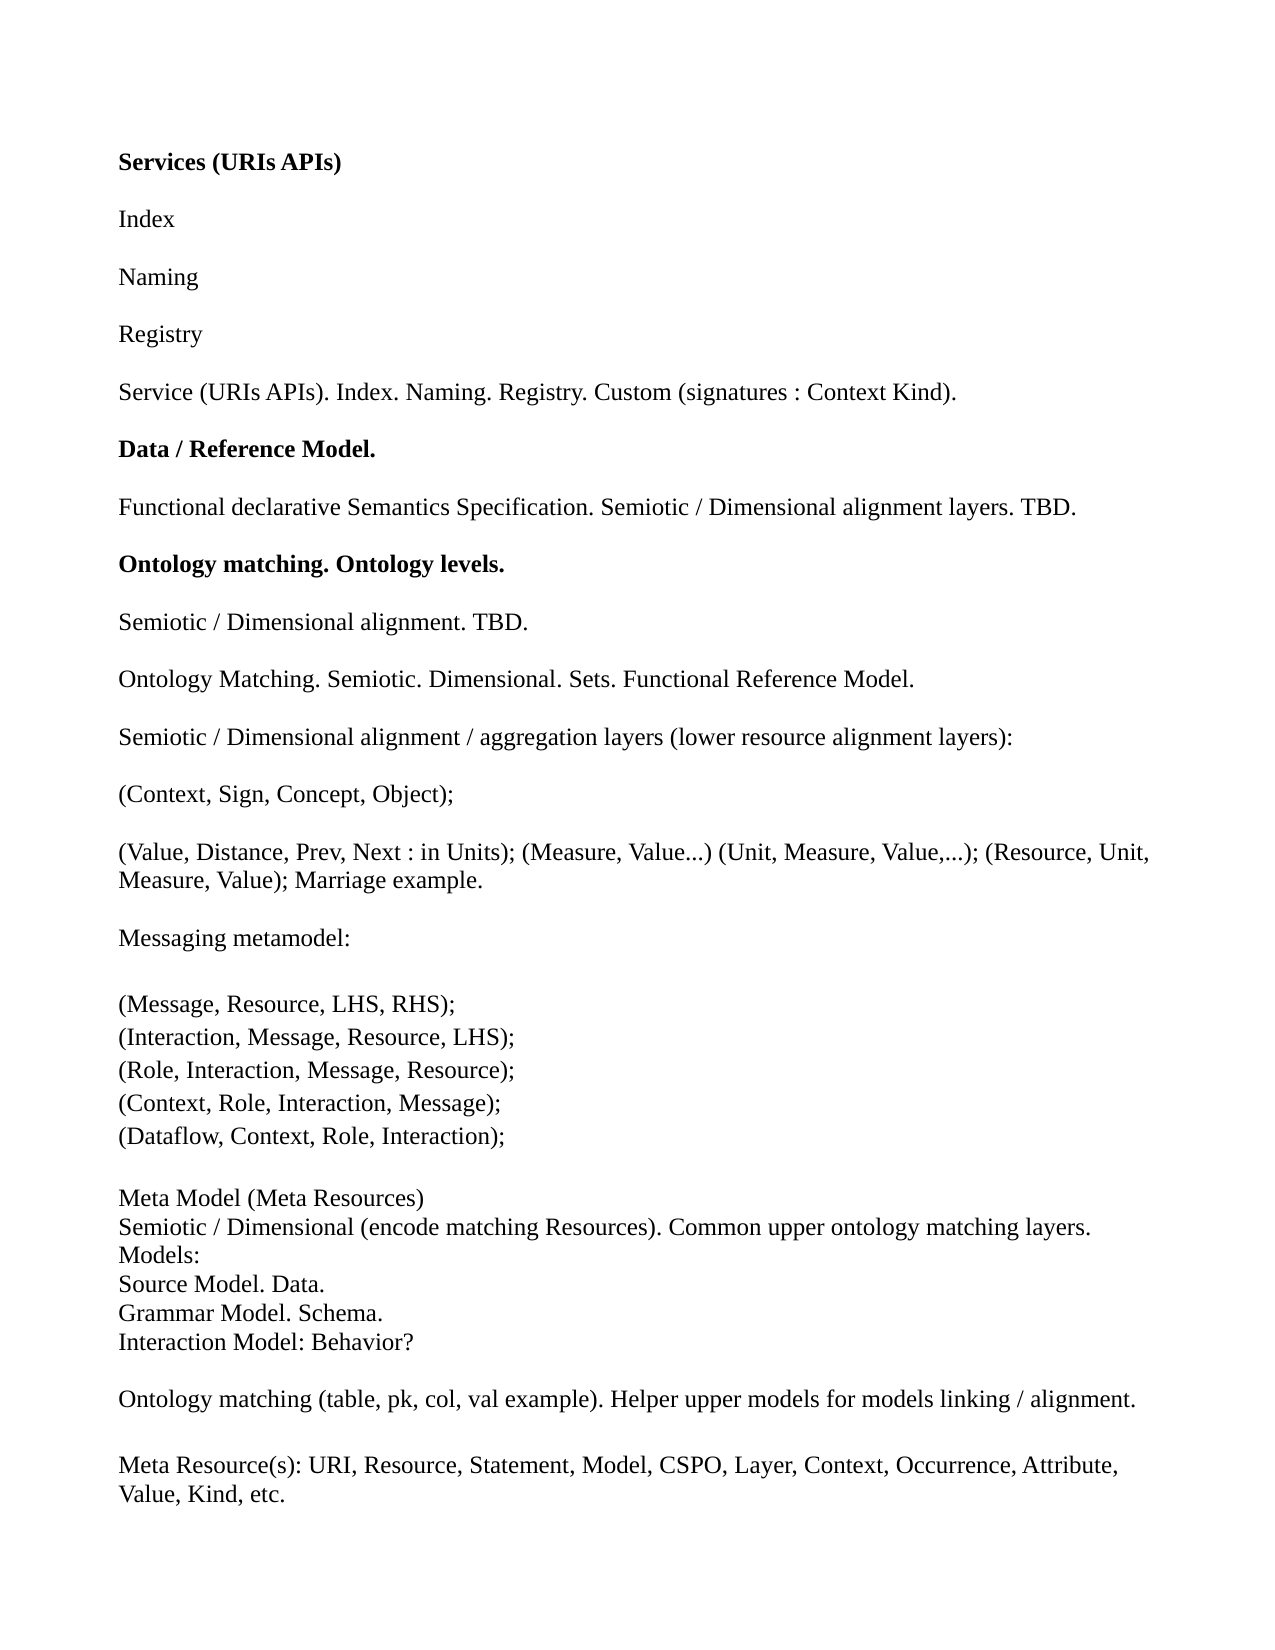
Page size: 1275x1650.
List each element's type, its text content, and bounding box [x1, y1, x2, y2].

text Source Model. Data. [118, 1269, 1157, 1298]
text Naming [118, 262, 1157, 291]
text Semiotic / Dimensional alignment. TBD. [118, 607, 1157, 636]
text Functional declarative Semantics Specification. Semiotic / Dimensional alignment layers. TBD. [118, 492, 1157, 521]
text Semiotic / Dimensional (encode matching Resources). Common upper ontology matching layers. Models: [118, 1212, 1157, 1269]
text Meta Resource(s): URI, Resource, Statement, Model, CSPO, Layer, Context, Occurrence, Attribute, Value, Kind, etc. [118, 1450, 1157, 1508]
text (Message, Resource, LHS, RHS); (Interaction, Message, Resource, LHS); (Role, Interaction, Message, Resource); (Context, Role, Interaction, Message); (Dataflow, Context, Role, Interaction); [118, 956, 1157, 1150]
text Semiotic / Dimensional alignment / aggregation layers (lower resource alignment layers): [118, 722, 1157, 751]
text (Context, Sign, Concept, Object); [118, 779, 1157, 808]
text Meta Model (Meta Resources) [118, 1183, 1157, 1212]
text Ontology Matching. Semiotic. Dimensional. Sets. Functional Reference Model. [118, 664, 1157, 693]
text (Value, Distance, Prev, Next : in Units); (Measure, Value...) (Unit, Measure, Value,...); (Resource, Unit, Measure, Value); Marriage example. [118, 837, 1157, 894]
text Grammar Model. Schema. [118, 1298, 1157, 1327]
text Service (URIs APIs). Index. Naming. Registry. Custom (signatures : Context Kind). [118, 377, 1157, 406]
text Index [118, 204, 1157, 233]
text Data / Reference Model. [118, 434, 1157, 463]
text Interaction Model: Behavior? [118, 1327, 1157, 1356]
text Services (URIs APIs) [118, 147, 1157, 176]
text Ontology matching. Ontology levels. [118, 549, 1157, 578]
text Messaging metamodel: [118, 923, 1157, 952]
text Ontology matching (table, pk, col, val example). Helper upper models for models linking / alignment. [118, 1384, 1157, 1413]
text Registry [118, 319, 1157, 348]
